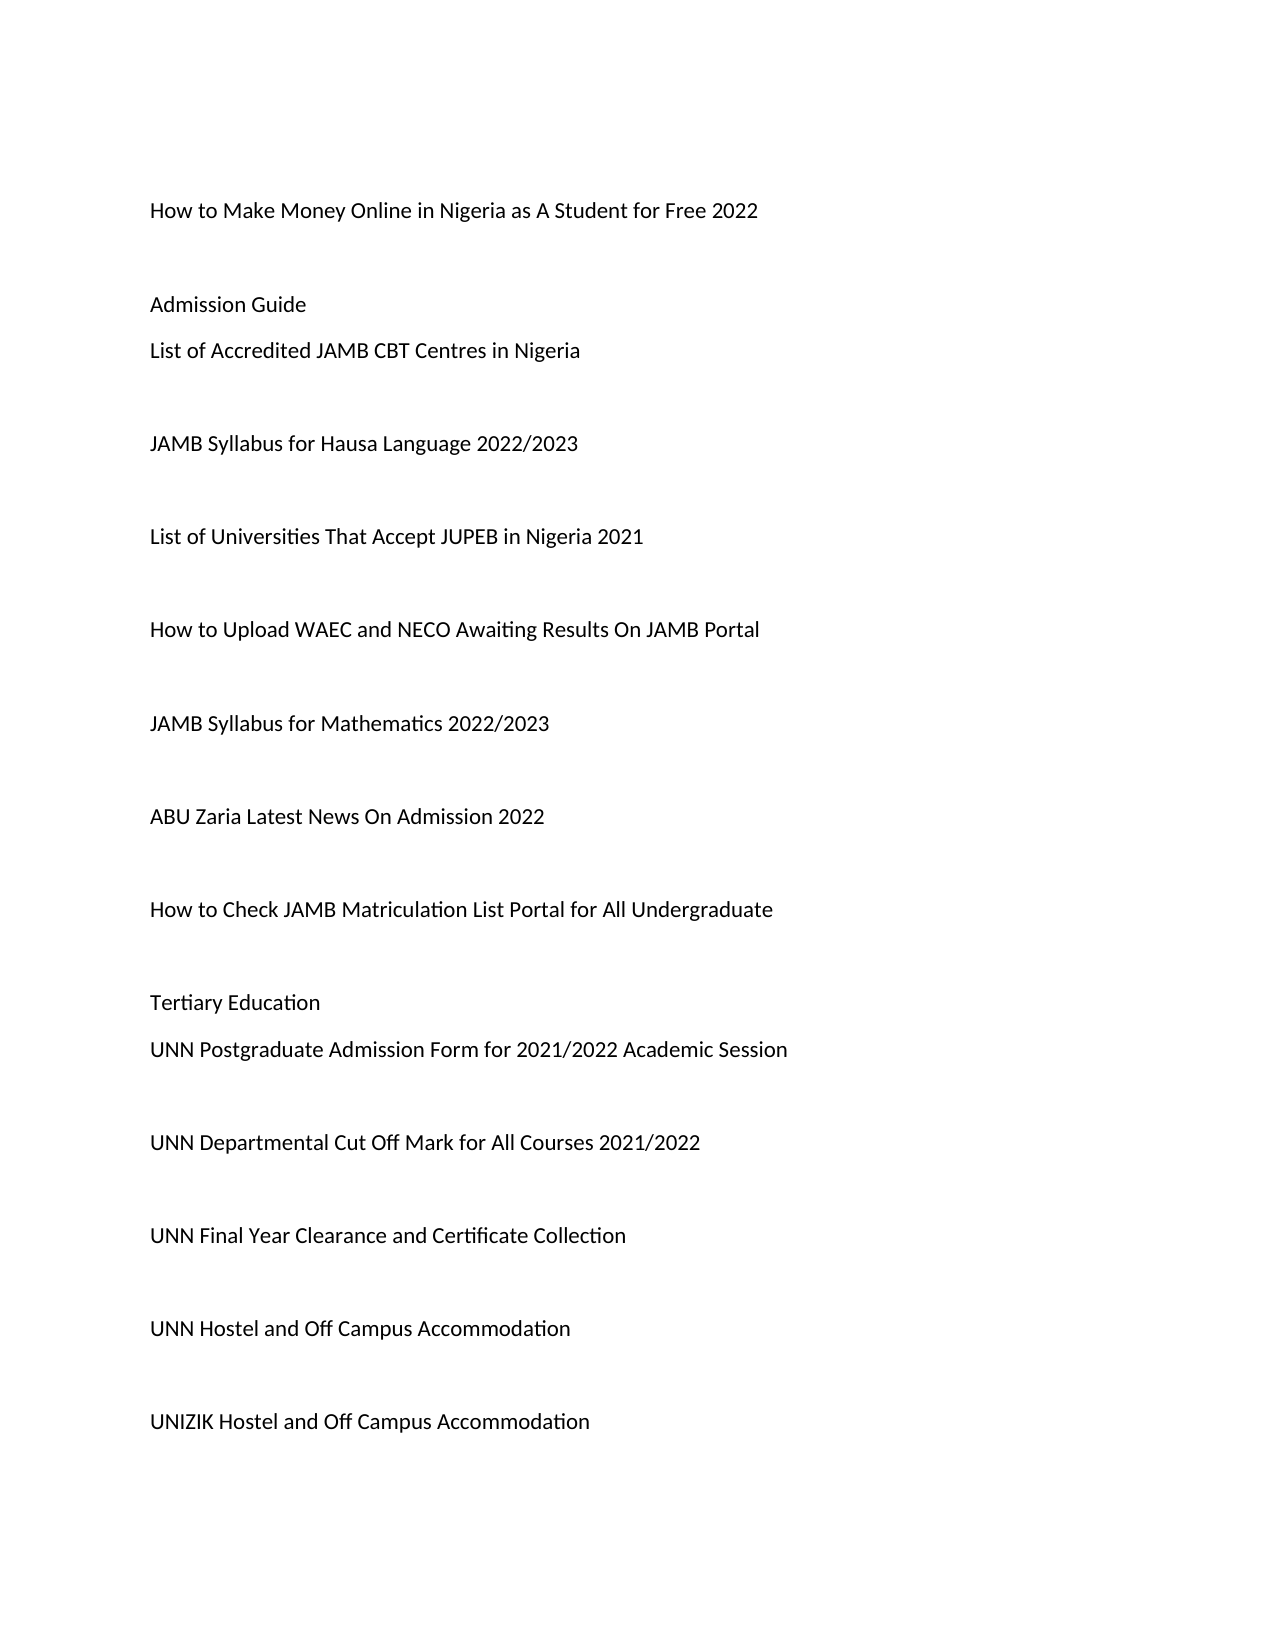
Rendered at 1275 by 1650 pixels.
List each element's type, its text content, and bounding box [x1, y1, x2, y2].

text Tertiary Education [150, 988, 1125, 1016]
text JAMB Syllabus for Mathematics 2022/2023 [150, 709, 1125, 737]
text UNN Postgraduate Admission Form for 2021/2022 Academic Session [150, 1035, 1125, 1063]
text UNN Departmental Cut Off Mark for All Courses 2021/2022 [150, 1128, 1125, 1156]
text Admission Guide [150, 290, 1125, 318]
text List of Universities That Accept JUPEB in Nigeria 2021 [150, 522, 1125, 551]
text UNIZIK Hostel and Off Campus Accommodation [150, 1407, 1125, 1435]
text How to Check JAMB Matriculation List Portal for All Undergraduate [150, 895, 1125, 923]
text How to Upload WAEC and NECO Awaiting Results On JAMB Portal [150, 616, 1125, 644]
text UNN Hostel and Off Campus Accommodation [150, 1314, 1125, 1342]
text ABU Zaria Latest News On Admission 2022 [150, 802, 1125, 830]
text How to Make Money Online in Nigeria as A Student for Free 2022 [150, 197, 1125, 224]
text JAMB Syllabus for Hausa Language 2022/2023 [150, 429, 1125, 457]
text List of Accredited JAMB CBT Centres in Nigeria [150, 336, 1125, 364]
text UNN Final Year Clearance and Certificate Collection [150, 1221, 1125, 1249]
